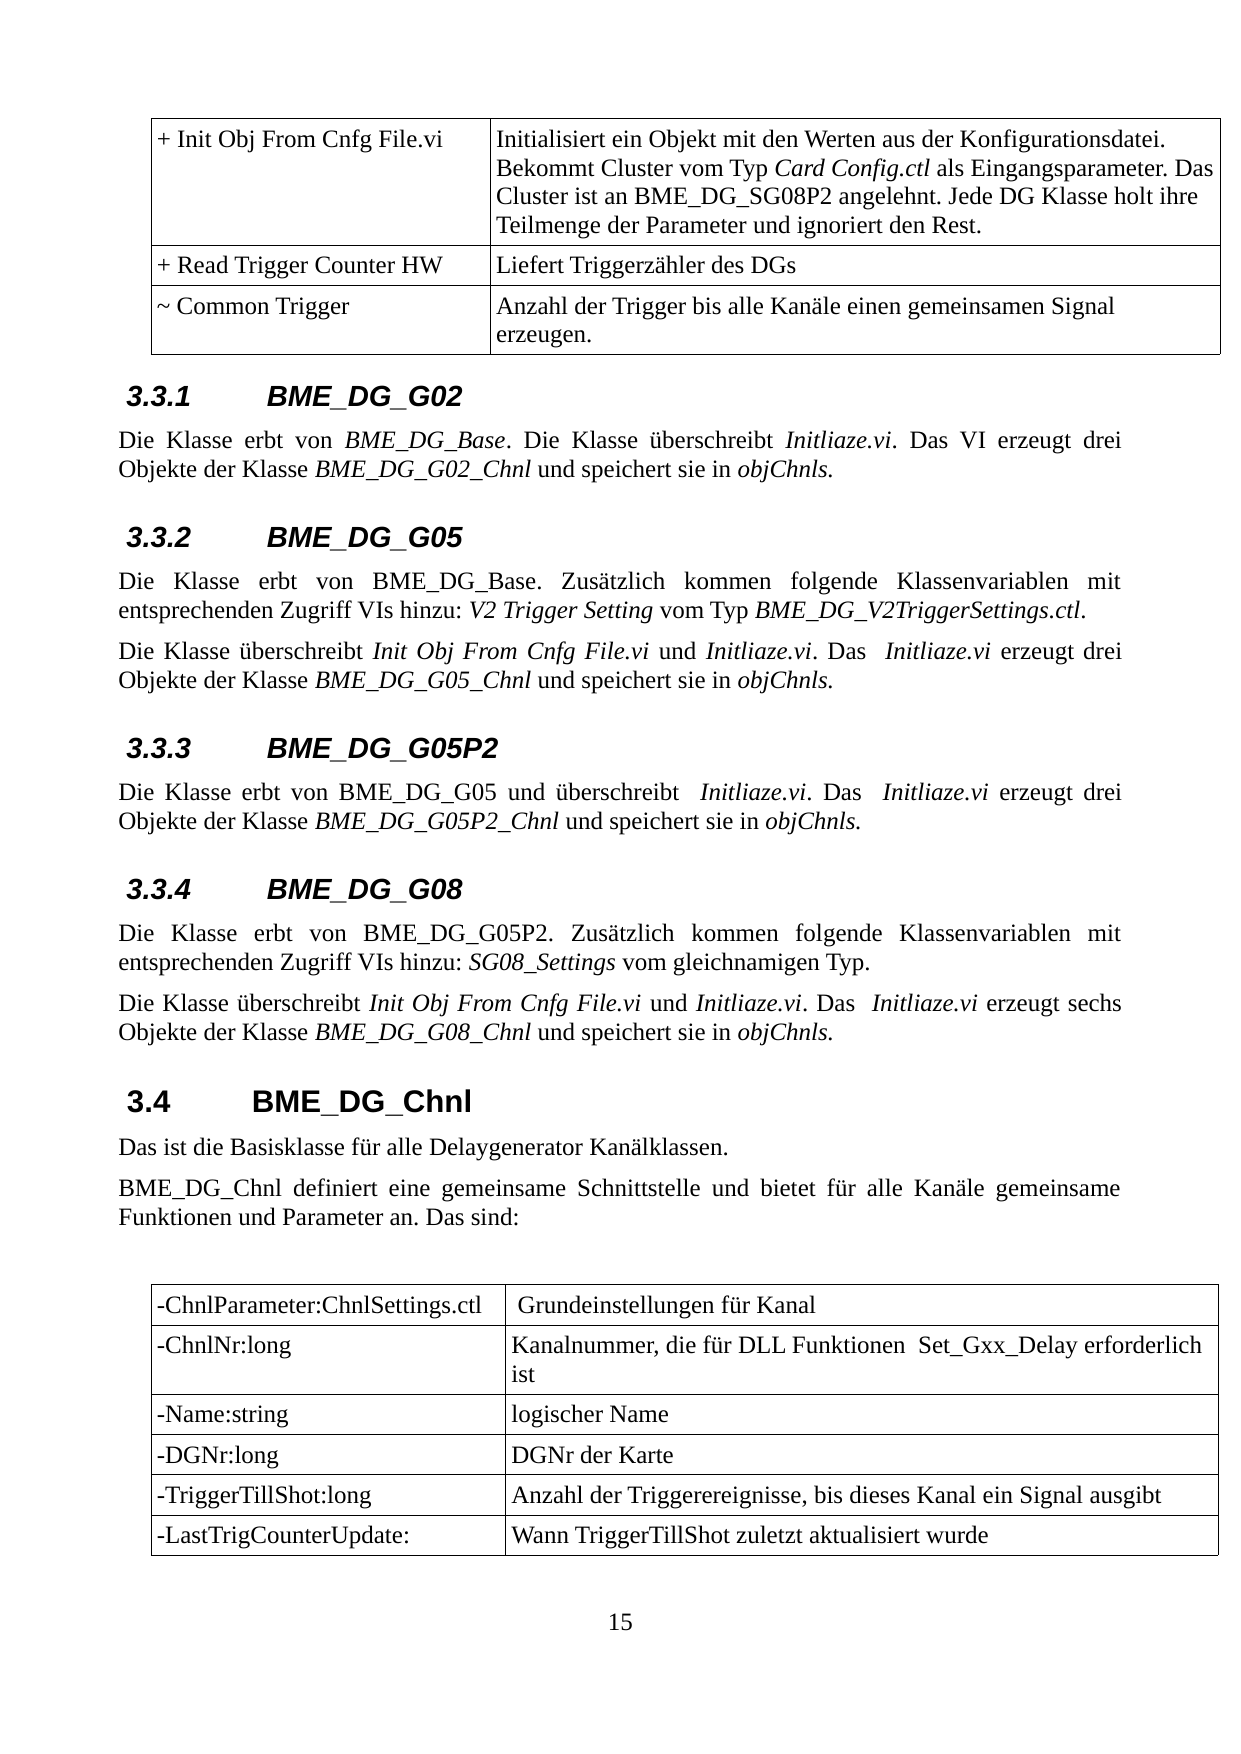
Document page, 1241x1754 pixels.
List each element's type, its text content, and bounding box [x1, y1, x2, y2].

text Die Klasse erbt von BME_DG_Base. Zusätzlich kommen folgende Klassenvariablen mit entsprechenden Zugriff VIs hinzu: V2 Trigger Setting vom Typ BME_DG_V2TriggerSettings.ctl. [118, 566, 1122, 624]
table_cell -Name:string [152, 1395, 505, 1434]
text Das ist die Basisklasse für alle Delaygenerator Kanälklassen. [118, 1132, 1122, 1161]
subtitle BME_DG_G02 [118, 379, 1122, 413]
table_cell -ChnlNr:long [152, 1326, 505, 1394]
text Die Klasse überschreibt Init Obj From Cnfg File.vi und Initliaze.vi. Das Initliaze.vi erzeugt drei Objekte der Klasse BME_DG_G05_Chnl und speichert sie in objChnls. [118, 636, 1122, 694]
subtitle BME_DG_Chnl [118, 1083, 1122, 1119]
subtitle BME_DG_G05 [118, 520, 1122, 554]
text Die Klasse erbt von BME_DG_G05 und überschreibt Initliaze.vi. Das Initliaze.vi erzeugt drei Objekte der Klasse BME_DG_G05P2_Chnl und speichert sie in objChnls. [118, 777, 1122, 835]
text Die Klasse erbt von BME_DG_Base. Die Klasse überschreibt Initliaze.vi. Das VI erzeugt drei Objekte der Klasse BME_DG_G02_Chnl und speichert sie in objChnls. [118, 425, 1122, 483]
table_cell Initialisiert ein Objekt mit den Werten aus der Konfigurationsdatei. Bekommt Cluster vom Typ Card Config.ctl als Eingangsparameter. Das Cluster ist an BME_DG_SG08P2 angelehnt. Jede DG Klasse holt ihre Teilmenge der Parameter und ignoriert den Rest. [491, 119, 1220, 245]
table_cell -LastTrigCounterUpdate: [152, 1516, 505, 1555]
table_cell DGNr der Karte [506, 1435, 1218, 1474]
subtitle BME_DG_G05P2 [118, 731, 1122, 765]
subtitle BME_DG_G08 [118, 872, 1122, 906]
table_cell Liefert Triggerzähler des DGs [491, 246, 1220, 285]
table_cell Wann TriggerTillShot zuletzt aktualisiert wurde [506, 1516, 1218, 1555]
table_cell ~ Common Trigger [152, 286, 490, 354]
table_cell Anzahl der Trigger bis alle Kanäle einen gemeinsamen Signal erzeugen. [491, 286, 1220, 354]
table_header -ChnlParameter:ChnlSettings.ctl [152, 1285, 505, 1324]
table_cell Kanalnummer, die für DLL Funktionen Set_Gxx_Delay erforderlich ist [506, 1326, 1218, 1394]
text Die Klasse erbt von BME_DG_G05P2. Zusätzlich kommen folgende Klassenvariablen mit entsprechenden Zugriff VIs hinzu: SG08_Settings vom gleichnamigen Typ. [118, 918, 1122, 976]
table_cell + Init Obj From Cnfg File.vi [152, 119, 490, 245]
text Die Klasse überschreibt Init Obj From Cnfg File.vi und Initliaze.vi. Das Initliaze.vi erzeugt sechs Objekte der Klasse BME_DG_G08_Chnl und speichert sie in objChnls. [118, 988, 1122, 1046]
table_header Grundeinstellungen für Kanal [506, 1285, 1218, 1324]
table_cell + Read Trigger Counter HW [152, 246, 490, 285]
text BME_DG_Chnl definiert eine gemeinsame Schnittstelle und bietet für alle Kanäle gemeinsame Funktionen und Parameter an. Das sind: [118, 1173, 1122, 1231]
table_cell logischer Name [506, 1395, 1218, 1434]
table_cell Anzahl der Triggerereignisse, bis dieses Kanal ein Signal ausgibt [506, 1475, 1218, 1514]
table_cell -DGNr:long [152, 1435, 505, 1474]
table_cell -TriggerTillShot:long [152, 1475, 505, 1514]
